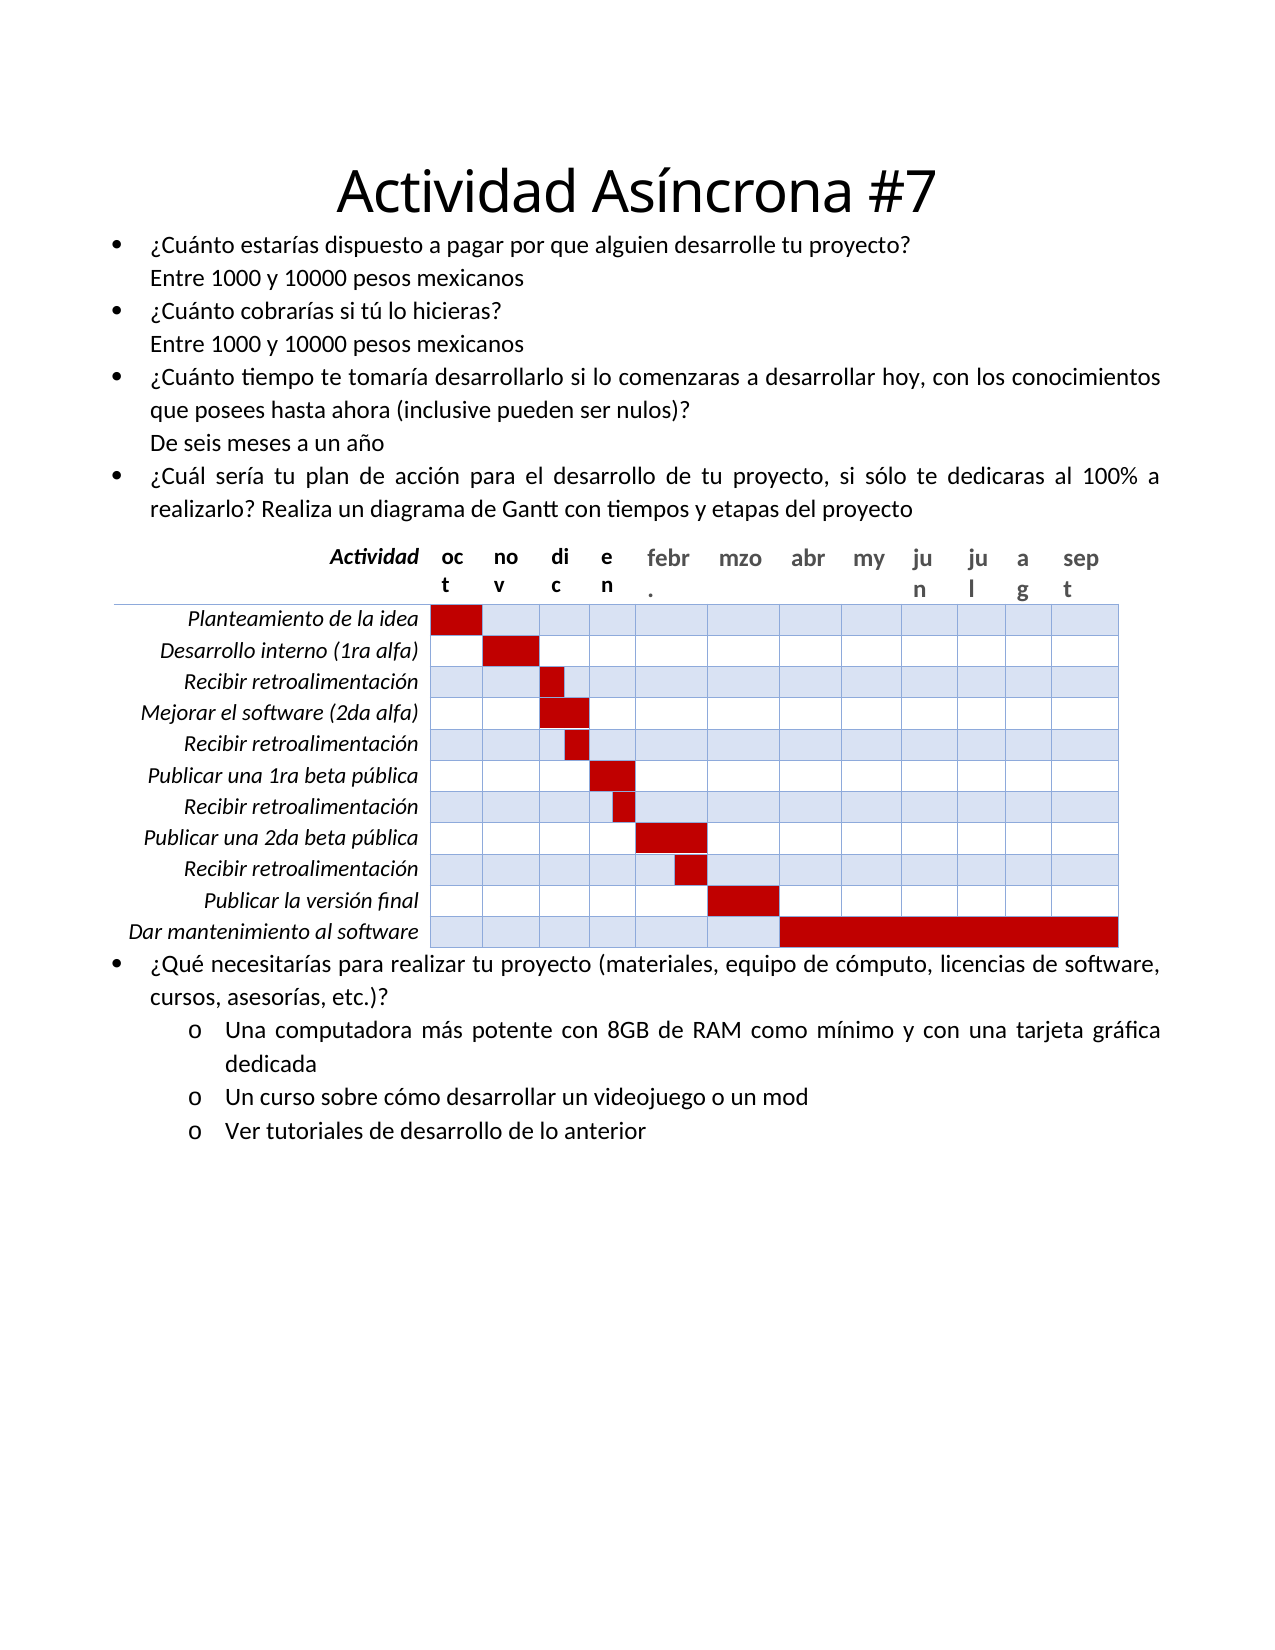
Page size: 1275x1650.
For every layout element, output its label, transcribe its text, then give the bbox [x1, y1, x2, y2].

table_cell [540, 761, 589, 791]
table_cell [842, 730, 901, 760]
table_cell [636, 761, 707, 791]
table_cell [842, 886, 901, 916]
table_cell [431, 917, 482, 947]
table_cell [902, 823, 957, 853]
table_cell [780, 823, 841, 853]
table_cell [483, 792, 539, 822]
list Entre 1000 y 10000 pesos mexicanos [150, 328, 1162, 359]
table_cell [902, 730, 957, 760]
table_cell [902, 636, 957, 666]
table_cell [1006, 886, 1051, 916]
table_cell [540, 667, 564, 697]
table_cell [636, 823, 707, 853]
table_cell [902, 698, 957, 728]
table_cell [958, 605, 1005, 635]
table_cell [1052, 761, 1118, 791]
table_cell [958, 667, 1005, 697]
table_cell [842, 636, 901, 666]
table_cell [780, 605, 841, 635]
table_cell [1006, 605, 1051, 635]
table_cell [613, 792, 635, 822]
table_cell [1006, 761, 1051, 791]
list ¿Cuál sería tu plan de acción para el desarrollo de tu proyecto, si sólo te dedicaras al 100% a realizarlo? Realiza un diagrama de Gantt con tiempos y etapas del proyecto [112, 460, 1162, 523]
table_cell [1052, 636, 1118, 666]
table_cell [958, 823, 1005, 853]
table_cell [1052, 792, 1118, 822]
table_header abr [780, 543, 842, 603]
table_cell [565, 730, 589, 760]
table_cell [1052, 605, 1118, 635]
table_cell [780, 855, 841, 885]
table_header oct [430, 543, 482, 603]
table_cell [636, 917, 707, 947]
table_cell [483, 761, 539, 791]
table_cell [636, 667, 707, 697]
table_cell [780, 792, 841, 822]
table_cell [590, 917, 635, 947]
table_cell [483, 855, 539, 885]
table_cell [842, 698, 901, 728]
table_cell [708, 698, 779, 728]
table_cell [958, 886, 1005, 916]
table_cell Recibir retroalimentación [114, 854, 430, 885]
table_cell [590, 730, 635, 760]
table_cell Publicar una 2da beta pública [114, 822, 430, 853]
table_header my [842, 543, 902, 603]
table_cell [590, 761, 635, 791]
table_header sept [1052, 543, 1118, 603]
table_cell [902, 667, 957, 697]
table_cell [590, 605, 635, 635]
table_cell [540, 886, 589, 916]
table_cell [958, 855, 1005, 885]
table_cell Publicar la versión final [114, 885, 430, 916]
table_cell [958, 636, 1005, 666]
table_cell [483, 823, 539, 853]
table_cell [636, 855, 674, 885]
table_header mzo [707, 543, 779, 603]
table_cell [675, 855, 707, 885]
table_cell [958, 761, 1005, 791]
table_cell [431, 792, 482, 822]
table_cell [590, 823, 635, 853]
table_cell [902, 855, 957, 885]
table_cell [708, 730, 779, 760]
table_cell [540, 636, 589, 666]
table_cell [708, 855, 779, 885]
table_header febr. [636, 543, 707, 603]
table_cell [590, 855, 635, 885]
table_cell [636, 792, 707, 822]
table_cell [1052, 667, 1118, 697]
table_cell [842, 823, 901, 853]
table_cell [590, 698, 635, 728]
table_cell Mejorar el software (2da alfa) [114, 697, 430, 728]
table_cell Publicar una 1ra beta pública [114, 760, 430, 791]
list ¿Cuánto estarías dispuesto a pagar por que alguien desarrolle tu proyecto? [112, 229, 1162, 260]
table_cell [483, 698, 539, 728]
table_cell [1052, 823, 1118, 853]
table_cell [842, 855, 901, 885]
table_header jun [902, 543, 957, 603]
table_cell [958, 730, 1005, 760]
table_cell [708, 792, 779, 822]
table_cell Desarrollo interno (1ra alfa) [114, 635, 430, 666]
table_cell [483, 886, 539, 916]
table_header dic [540, 543, 589, 603]
table_cell [902, 886, 957, 916]
table_cell [842, 605, 901, 635]
table_cell Recibir retroalimentación [114, 729, 430, 760]
table_cell [1052, 886, 1118, 916]
table_cell [431, 761, 482, 791]
table_cell [780, 698, 841, 728]
table_cell [842, 667, 901, 697]
table_cell [842, 761, 901, 791]
table_cell [1052, 855, 1118, 885]
table_cell Recibir retroalimentación [114, 666, 430, 697]
table_header Actividad [114, 543, 430, 603]
table_cell [780, 730, 841, 760]
list Entre 1000 y 10000 pesos mexicanos [150, 262, 1162, 293]
table_cell [902, 605, 957, 635]
table_cell [483, 730, 539, 760]
title Actividad Asíncrona #7 [112, 150, 1162, 229]
table_cell [540, 917, 589, 947]
table_cell [636, 730, 707, 760]
table_cell [540, 730, 564, 760]
table_cell [1006, 698, 1051, 728]
table_cell [1052, 698, 1118, 728]
table_cell [431, 636, 482, 666]
table_cell [842, 792, 901, 822]
list Una computadora más potente con 8GB de RAM como mínimo y con una tarjeta gráfica dedicada [187, 1014, 1162, 1079]
table_cell [590, 792, 612, 822]
list ¿Qué necesitarías para realizar tu proyecto (materiales, equipo de cómputo, licencias de software, cursos, asesorías, etc.)? [112, 948, 1162, 1012]
list Ver tutoriales de desarrollo de lo anterior [187, 1115, 1162, 1147]
table_cell [540, 698, 589, 728]
table_cell [590, 886, 635, 916]
list De seis meses a un año [150, 427, 1162, 457]
table_cell Recibir retroalimentación [114, 791, 430, 822]
table_cell [1006, 667, 1051, 697]
table_cell [636, 636, 707, 666]
table_header en [590, 543, 636, 603]
table_cell [636, 605, 707, 635]
table_cell [540, 855, 589, 885]
list ¿Cuánto tiempo te tomaría desarrollarlo si lo comenzaras a desarrollar hoy, con los conocimientos que posees hasta ahora (inclusive pueden ser nulos)? [112, 361, 1162, 424]
table_cell [708, 886, 779, 916]
table_cell [708, 636, 779, 666]
table_cell [431, 667, 482, 697]
table_cell [958, 792, 1005, 822]
table_cell [431, 823, 482, 853]
table_cell [780, 636, 841, 666]
table_cell [483, 667, 539, 697]
table_cell [780, 667, 841, 697]
table_cell Dar mantenimiento al software [114, 916, 430, 947]
table_cell [958, 698, 1005, 728]
table_cell [540, 792, 589, 822]
table_cell [708, 605, 779, 635]
table_cell [708, 823, 779, 853]
table_cell [780, 917, 1118, 947]
table_cell [540, 823, 589, 853]
table_cell [483, 917, 539, 947]
list ¿Cuánto cobrarías si tú lo hicieras? [112, 295, 1162, 326]
table_cell [708, 667, 779, 697]
table_header jul [957, 543, 1005, 603]
table_cell [1006, 823, 1051, 853]
table_cell [1006, 855, 1051, 885]
table_header ag [1005, 543, 1052, 603]
table_cell Planteamiento de la idea [114, 605, 430, 635]
table_cell [708, 917, 779, 947]
table_cell [590, 636, 635, 666]
table_cell [431, 730, 482, 760]
table_cell [565, 667, 589, 697]
table_cell [780, 886, 841, 916]
table_cell [902, 792, 957, 822]
table_cell [636, 886, 707, 916]
table_cell [431, 605, 482, 635]
table_cell [483, 636, 539, 666]
table_cell [431, 698, 482, 728]
table_cell [1006, 792, 1051, 822]
table_cell [708, 761, 779, 791]
table_cell [780, 761, 841, 791]
table_cell [636, 698, 707, 728]
table_cell [1006, 636, 1051, 666]
table_cell [483, 605, 539, 635]
table_cell [431, 855, 482, 885]
table_cell [902, 761, 957, 791]
list Un curso sobre cómo desarrollar un videojuego o un mod [187, 1081, 1162, 1113]
table_cell [590, 667, 635, 697]
table_cell [540, 605, 589, 635]
table_cell [431, 886, 482, 916]
table_header nov [482, 543, 540, 603]
table_cell [1052, 730, 1118, 760]
table_cell [1006, 730, 1051, 760]
